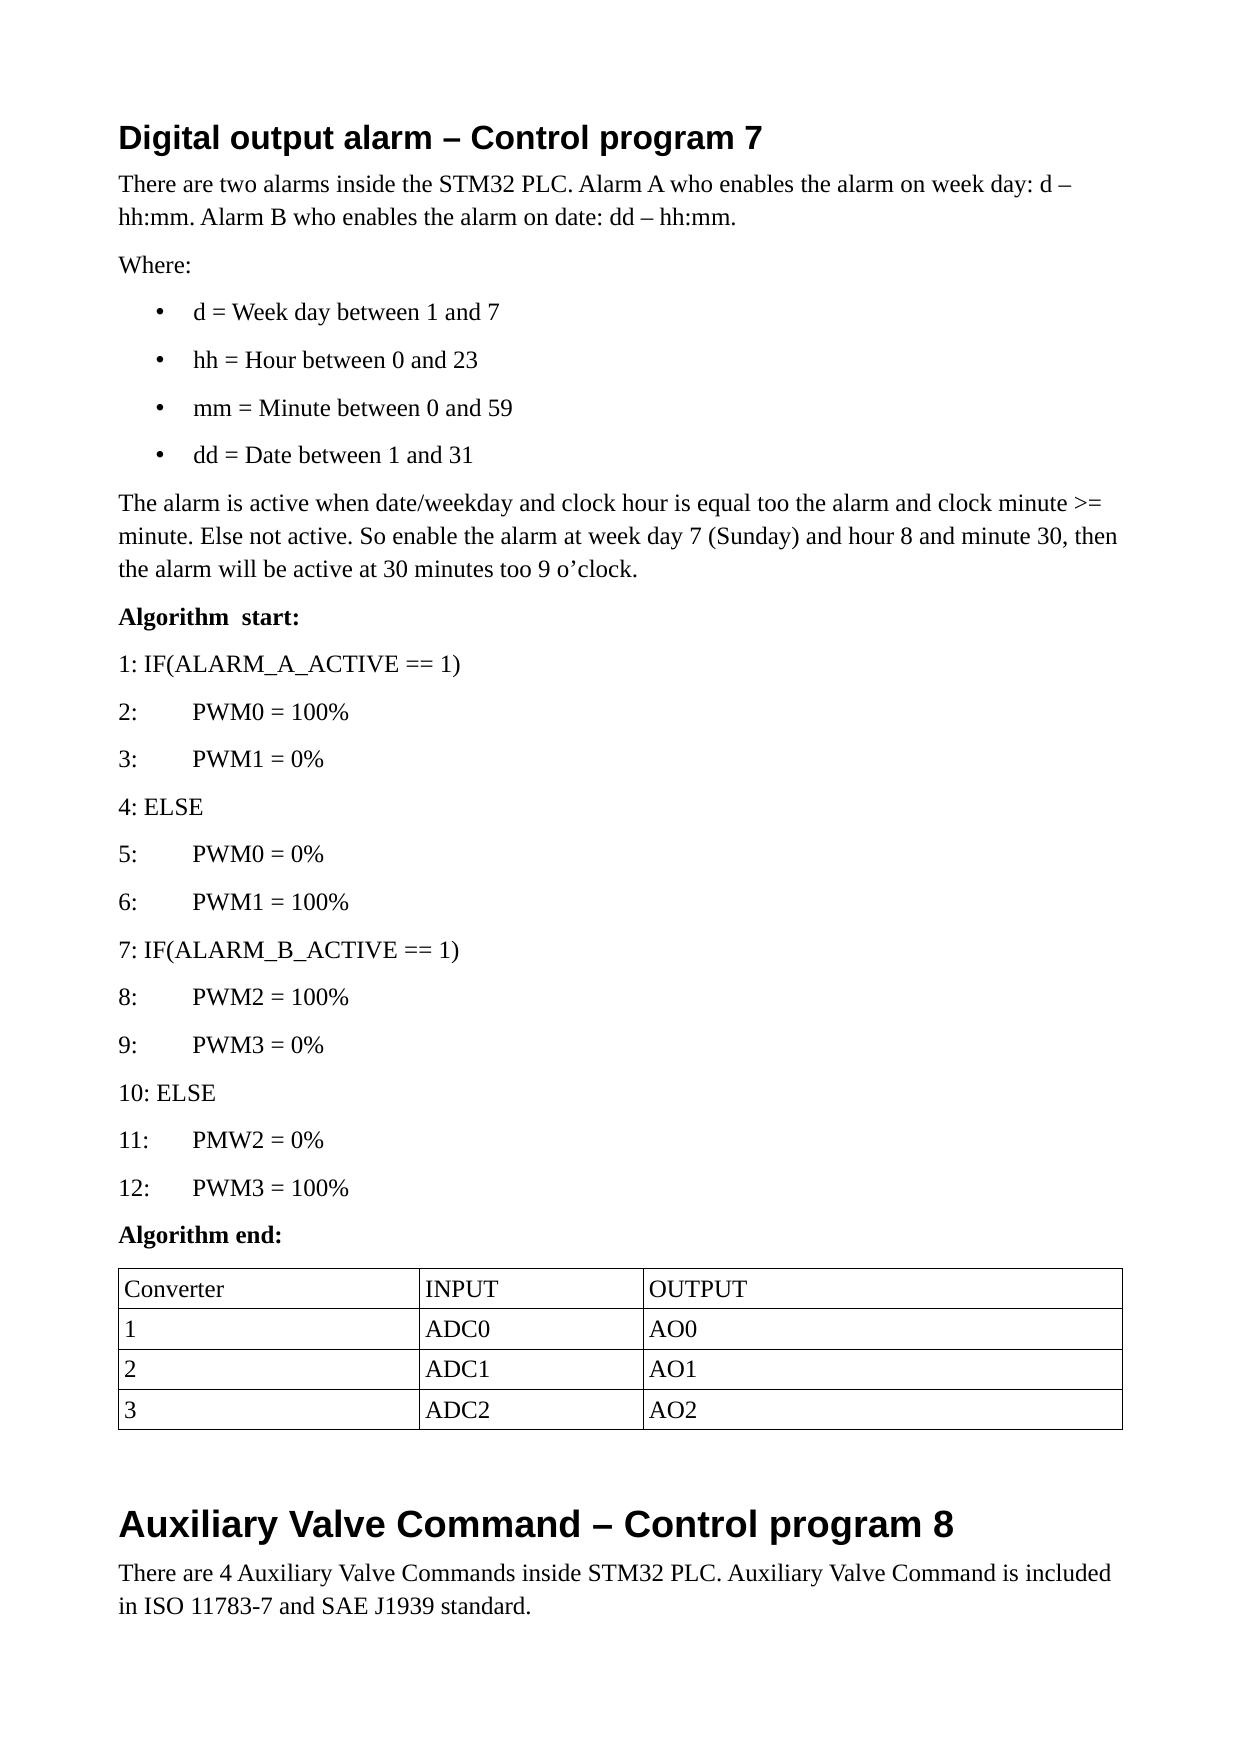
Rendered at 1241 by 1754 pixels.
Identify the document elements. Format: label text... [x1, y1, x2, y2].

table_cell 3 [119, 1390, 419, 1429]
text Where: [118, 250, 1122, 279]
text Algorithm end: [118, 1220, 1122, 1249]
table_cell AO2 [644, 1390, 1122, 1429]
text 1: IF(ALARM_A_ACTIVE == 1) [118, 649, 1122, 678]
list d = Week day between 1 and 7 [156, 297, 1122, 326]
table_header OUTPUT [644, 1269, 1122, 1308]
text 2: PWM0 = 100% [118, 697, 1122, 726]
text 4: ELSE [118, 792, 1122, 821]
table_cell AO0 [644, 1309, 1122, 1349]
text 10: ELSE [118, 1078, 1122, 1106]
text Algorithm start: [118, 602, 1122, 630]
list dd = Date between 1 and 31 [156, 440, 1122, 469]
subtitle Digital output alarm – Control program 7 [118, 118, 1122, 157]
table_cell 1 [119, 1309, 419, 1349]
text 9: PWM3 = 0% [118, 1030, 1122, 1059]
subtitle Auxiliary Valve Command – Control program 8 [118, 1502, 1122, 1546]
table_cell ADC2 [420, 1390, 643, 1429]
table_cell ADC1 [420, 1350, 643, 1389]
text There are two alarms inside the STM32 PLC. Alarm A who enables the alarm on week day: d – hh:mm. Alarm B who enables the alarm on date: dd – hh:mm. [118, 169, 1122, 231]
table_cell ADC0 [420, 1309, 643, 1349]
text 3: PWM1 = 0% [118, 744, 1122, 773]
table_header INPUT [420, 1269, 643, 1308]
table_cell AO1 [644, 1350, 1122, 1389]
text 12: PWM3 = 100% [118, 1173, 1122, 1202]
list hh = Hour between 0 and 23 [156, 345, 1122, 374]
text There are 4 Auxiliary Valve Commands inside STM32 PLC. Auxiliary Valve Command is included in ISO 11783-7 and SAE J1939 standard. [118, 1558, 1122, 1620]
list mm = Minute between 0 and 59 [156, 393, 1122, 421]
text The alarm is active when date/weekday and clock hour is equal too the alarm and clock minute >= minute. Else not active. So enable the alarm at week day 7 (Sunday) and hour 8 and minute 30, then the alarm will be active at 30 minutes too 9 o’clock. [118, 488, 1122, 583]
text 5: PWM0 = 0% [118, 839, 1122, 868]
table_header Converter [119, 1269, 419, 1308]
table_cell 2 [119, 1350, 419, 1389]
text 8: PWM2 = 100% [118, 982, 1122, 1011]
text 11: PMW2 = 0% [118, 1125, 1122, 1154]
text 7: IF(ALARM_B_ACTIVE == 1) [118, 935, 1122, 963]
text 6: PWM1 = 100% [118, 887, 1122, 916]
